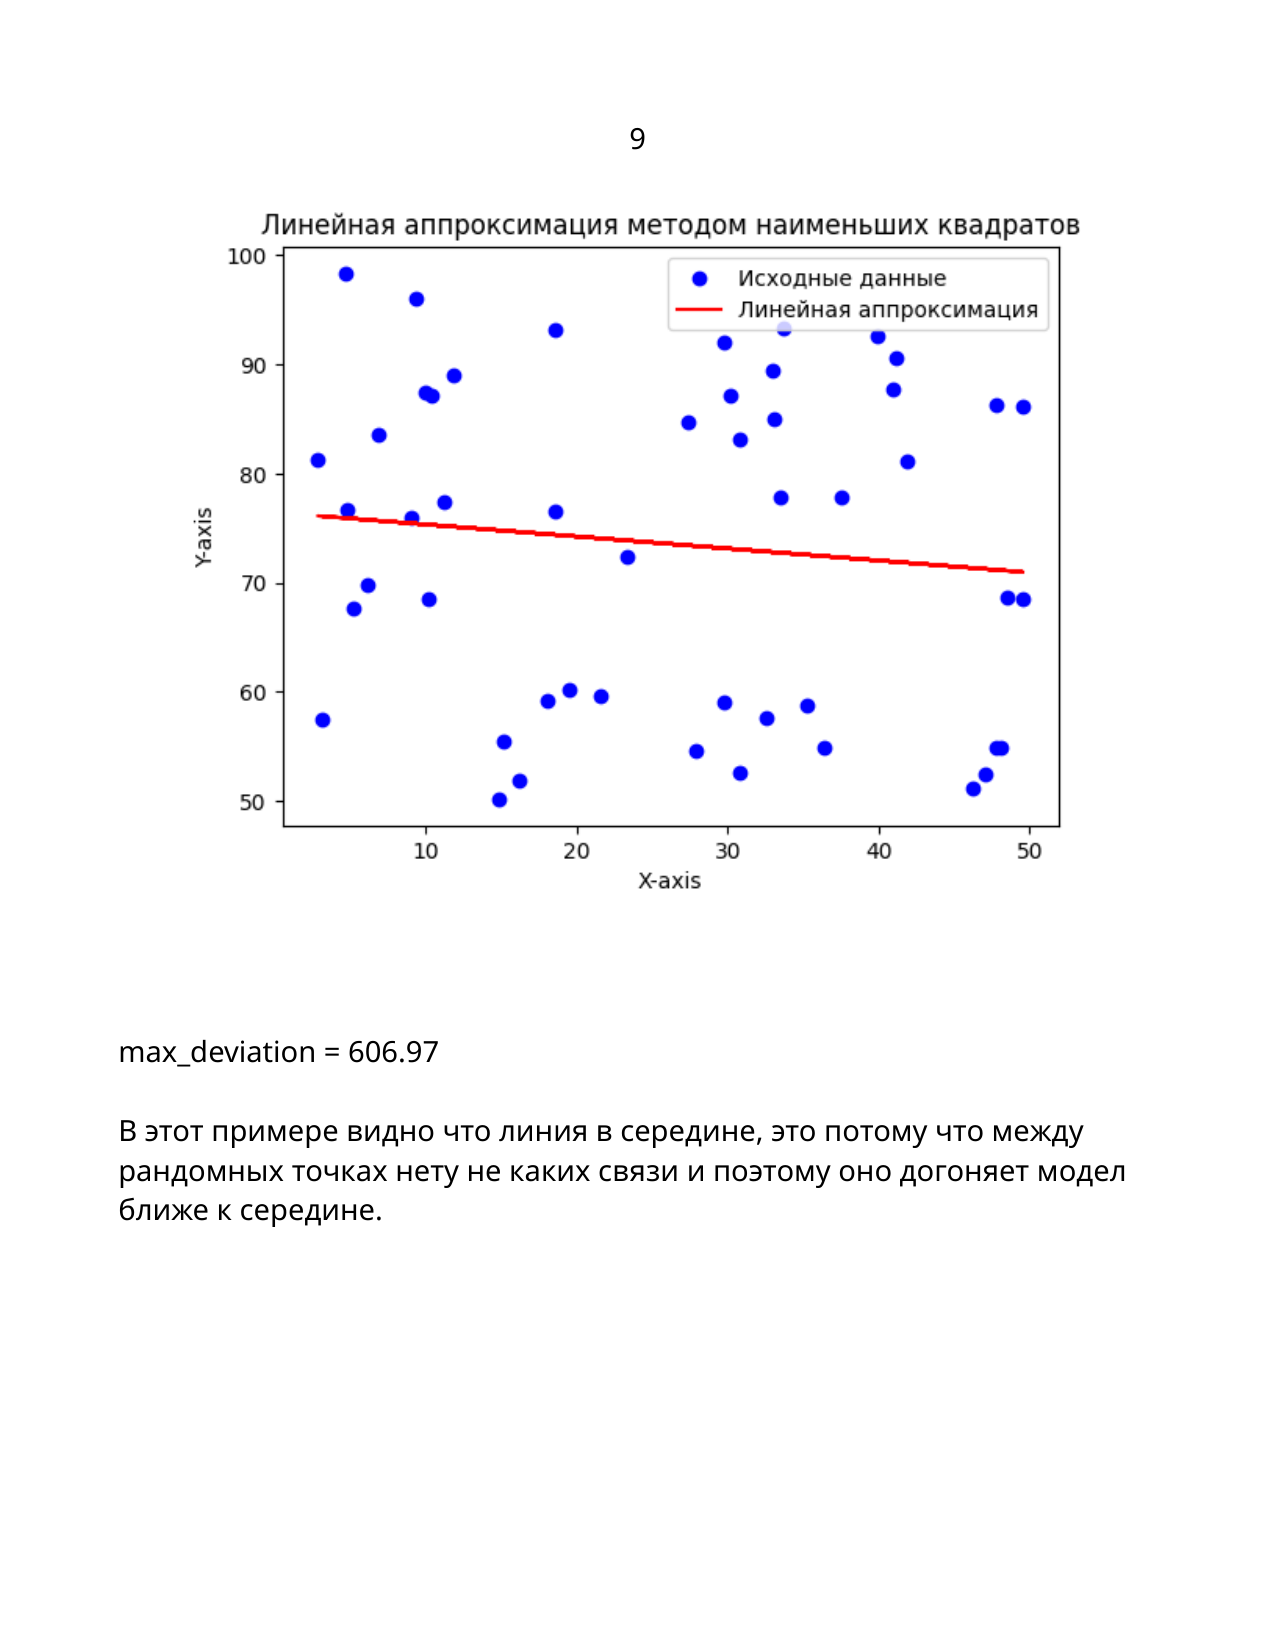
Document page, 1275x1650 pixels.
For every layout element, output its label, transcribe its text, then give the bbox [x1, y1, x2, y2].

text max_deviation = 606.97 [118, 1031, 1157, 1071]
picture [180, 197, 1095, 909]
text В этот примере видно что линия в середине, это потому что между рандомных точках нету не каких связи и поэтому оно догоняет модел ближе к середине. [118, 1110, 1157, 1229]
text 7 [118, 118, 1157, 158]
